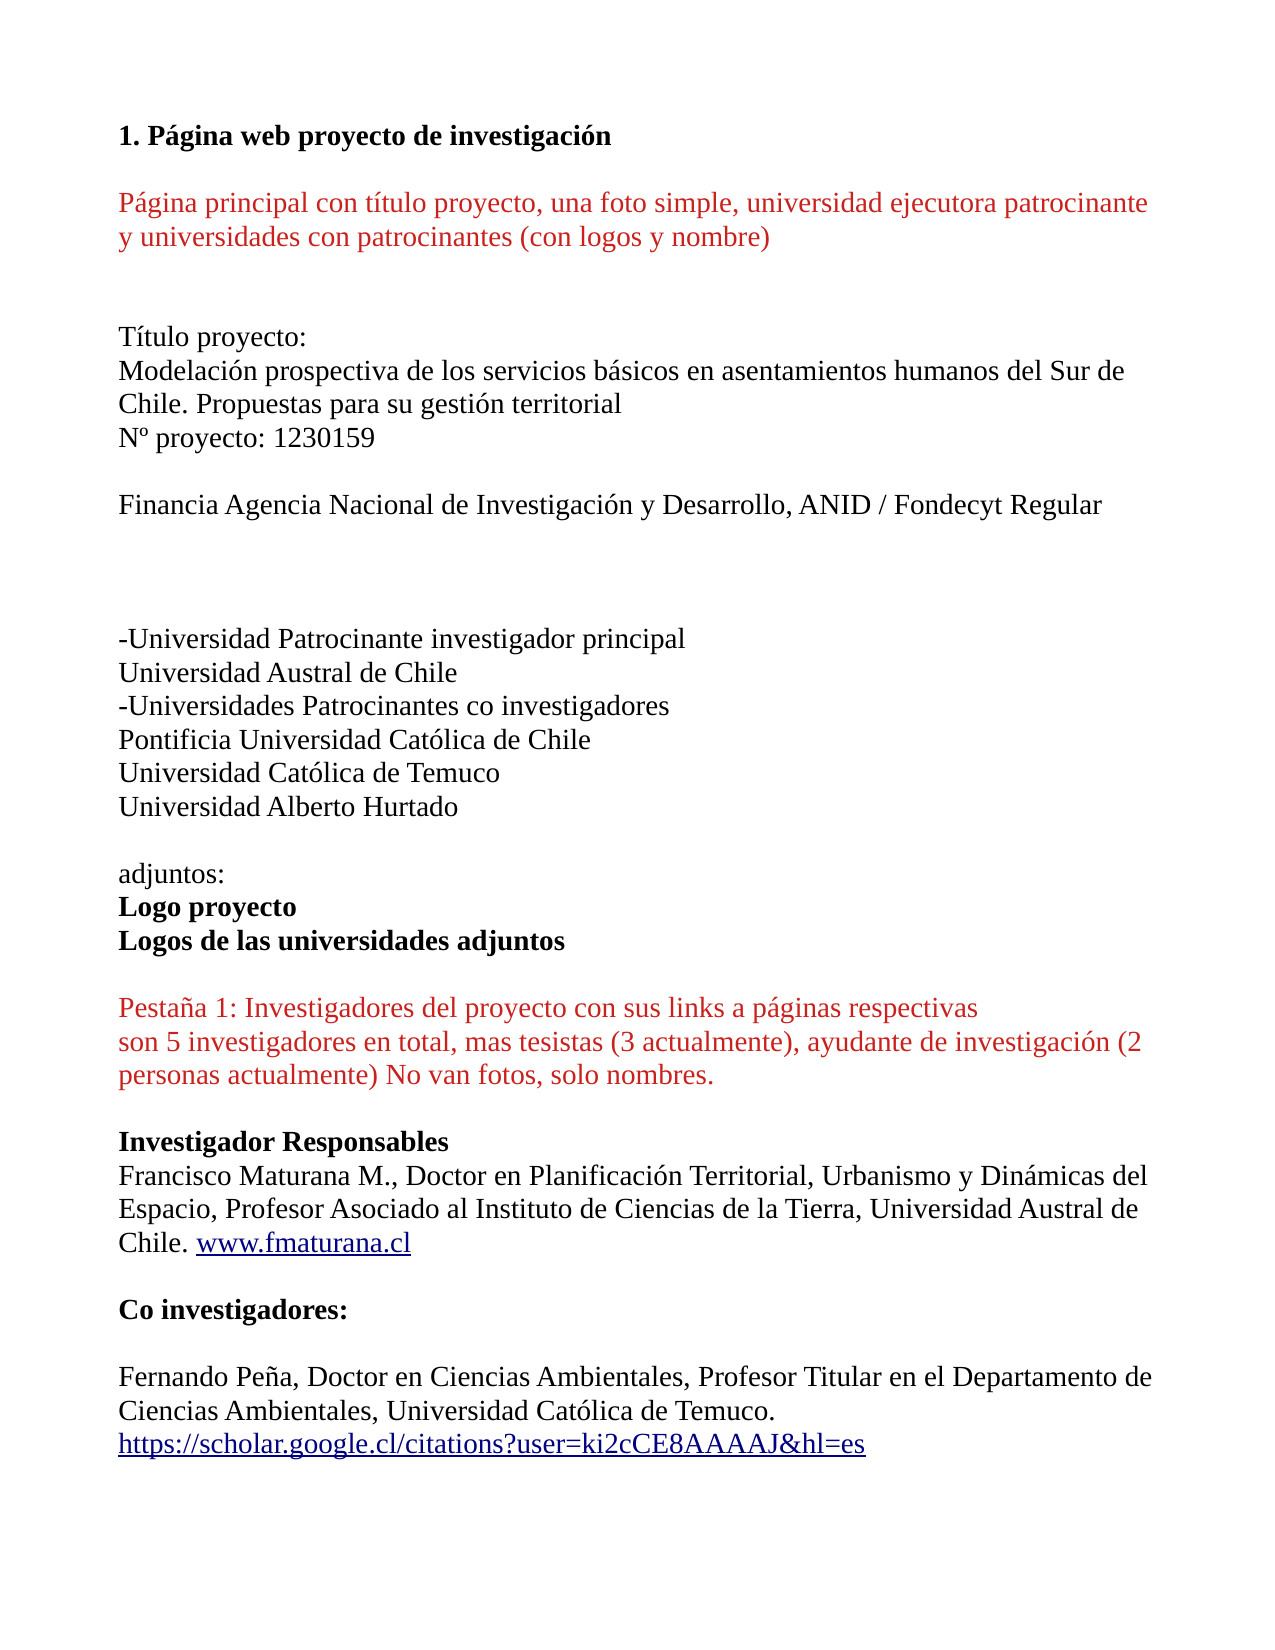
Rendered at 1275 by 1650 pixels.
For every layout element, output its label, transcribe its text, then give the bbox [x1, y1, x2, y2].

text -Universidad Patrocinante investigador principal [118, 621, 1157, 655]
text Pontificia Universidad Católica de Chile [118, 722, 1157, 755]
text Página principal con título proyecto, una foto simple, universidad ejecutora patrocinante y universidades con patrocinantes (con logos y nombre) [118, 185, 1157, 252]
text adjuntos: [118, 856, 1157, 889]
text https://scholar.google.cl/citations?user=ki2cCE8AAAAJ&hl=es [118, 1426, 1157, 1460]
text Título proyecto: [118, 319, 1157, 353]
text Nº proyecto: 1230159 [118, 420, 1157, 453]
text Universidad Austral de Chile [118, 655, 1157, 688]
text Francisco Maturana M., Doctor en Planificación Territorial, Urbanismo y Dinámicas del Espacio, Profesor Asociado al Instituto de Ciencias de la Tierra, Universidad Austral de Chile. www.fmaturana.cl [118, 1158, 1157, 1258]
text -Universidades Patrocinantes co investigadores [118, 688, 1157, 722]
text Modelación prospectiva de los servicios básicos en asentamientos humanos del Sur de [118, 353, 1157, 386]
text Financia Agencia Nacional de Investigación y Desarrollo, ANID / Fondecyt Regular [118, 487, 1157, 554]
text Universidad Católica de Temuco [118, 755, 1157, 789]
text 1. Página web proyecto de investigación [118, 118, 1157, 152]
text son 5 investigadores en total, mas tesistas (3 actualmente), ayudante de investigación (2 personas actualmente) No van fotos, solo nombres. [118, 1024, 1157, 1091]
text Fernando Peña, Doctor en Ciencias Ambientales, Profesor Titular en el Departamento de Ciencias Ambientales, Universidad Católica de Temuco. [118, 1359, 1157, 1426]
text Chile. Propuestas para su gestión territorial [118, 386, 1157, 420]
text Pestaña 1: Investigadores del proyecto con sus links a páginas respectivas [118, 990, 1157, 1024]
text Investigador Responsables [118, 1124, 1157, 1158]
text Co investigadores: [118, 1292, 1157, 1326]
text Logo proyecto [118, 889, 1157, 923]
text Universidad Alberto Hurtado [118, 789, 1157, 822]
text Logos de las universidades adjuntos [118, 923, 1157, 957]
